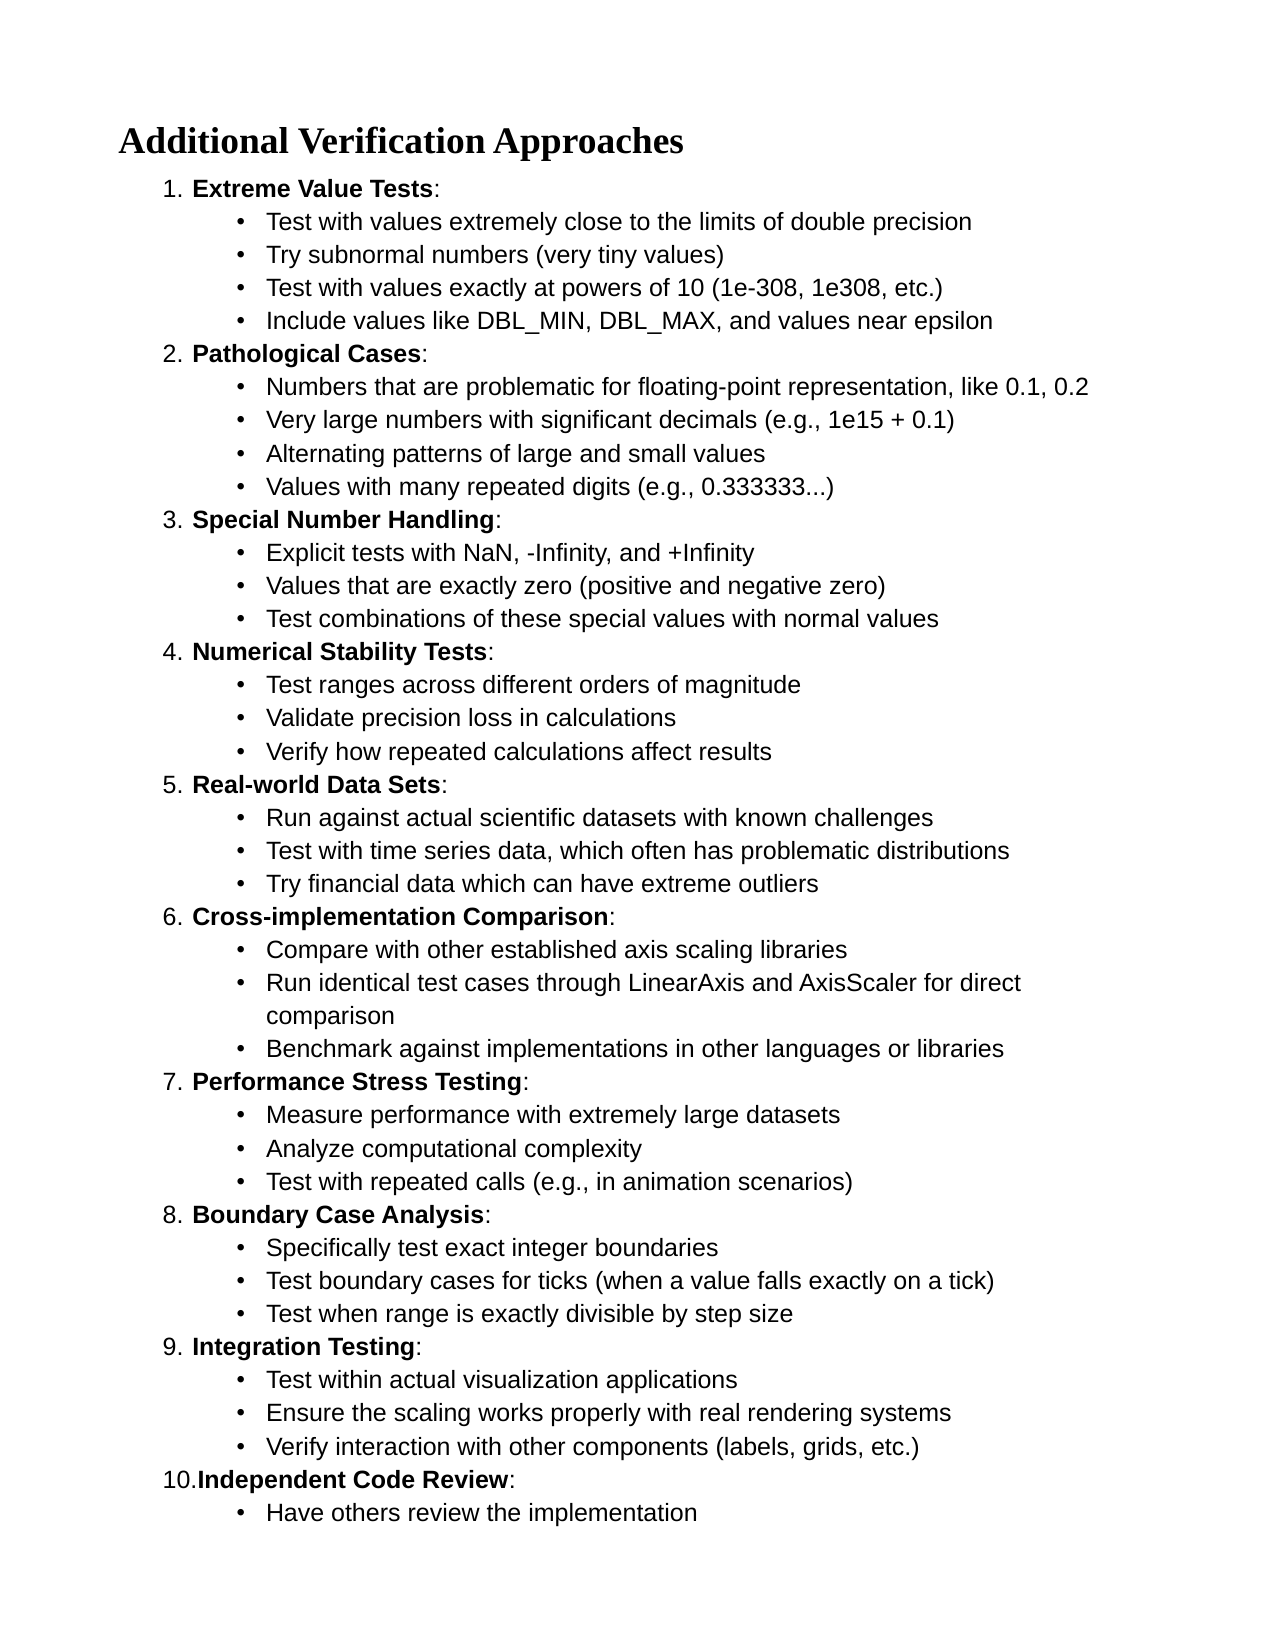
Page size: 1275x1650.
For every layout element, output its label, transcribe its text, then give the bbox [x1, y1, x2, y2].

list Specifically test exact integer boundaries [236, 1233, 1157, 1262]
list Have others review the implementation [236, 1498, 1157, 1526]
list Integration Testing: [162, 1332, 1157, 1361]
list Ensure the scaling works properly with real rendering systems [236, 1398, 1157, 1427]
list Run identical test cases through LinearAxis and AxisScaler for direct comparison [236, 968, 1157, 1030]
subtitle Additional Verification Approaches [118, 118, 1157, 161]
list Independent Code Review: [162, 1464, 1157, 1493]
list Try financial data which can have extreme outliers [236, 869, 1157, 898]
list Test with values exactly at powers of 10 (1e-308, 1e308, etc.) [236, 273, 1157, 302]
list Values that are exactly zero (positive and negative zero) [236, 571, 1157, 600]
list Run against actual scientific datasets with known challenges [236, 803, 1157, 831]
list Test when range is exactly divisible by step size [236, 1299, 1157, 1328]
list Performance Stress Testing: [162, 1067, 1157, 1096]
list Test boundary cases for ticks (when a value falls exactly on a tick) [236, 1266, 1157, 1295]
list Very large numbers with significant decimals (e.g., 1e15 + 0.1) [236, 405, 1157, 434]
list Verify how repeated calculations affect results [236, 736, 1157, 765]
list Explicit tests with NaN, -Infinity, and +Infinity [236, 538, 1157, 567]
list Alternating patterns of large and small values [236, 438, 1157, 467]
list Real-world Data Sets: [162, 769, 1157, 798]
list Test with values extremely close to the limits of double precision [236, 207, 1157, 236]
list Test ranges across different orders of magnitude [236, 670, 1157, 699]
list Include values like DBL_MIN, DBL_MAX, and values near epsilon [236, 306, 1157, 335]
list Numbers that are problematic for floating-point representation, like 0.1, 0.2 [236, 372, 1157, 401]
list Special Number Handling: [162, 505, 1157, 533]
list Compare with other established axis scaling libraries [236, 935, 1157, 964]
list Benchmark against implementations in other languages or libraries [236, 1034, 1157, 1063]
list Verify interaction with other components (labels, grids, etc.) [236, 1431, 1157, 1460]
list Test with time series data, which often has problematic distributions [236, 836, 1157, 864]
list Test with repeated calls (e.g., in animation scenarios) [236, 1167, 1157, 1196]
list Test within actual visualization applications [236, 1365, 1157, 1394]
list Pathological Cases: [162, 339, 1157, 368]
list Measure performance with extremely large datasets [236, 1100, 1157, 1129]
list Try subnormal numbers (very tiny values) [236, 240, 1157, 269]
list Analyze computational complexity [236, 1133, 1157, 1162]
list Values with many repeated digits (e.g., 0.333333...) [236, 472, 1157, 501]
list Cross-implementation Comparison: [162, 902, 1157, 931]
list Boundary Case Analysis: [162, 1200, 1157, 1228]
list Test combinations of these special values with normal values [236, 604, 1157, 633]
list Validate precision loss in calculations [236, 703, 1157, 732]
list Extreme Value Tests: [162, 174, 1157, 202]
list Numerical Stability Tests: [162, 637, 1157, 666]
